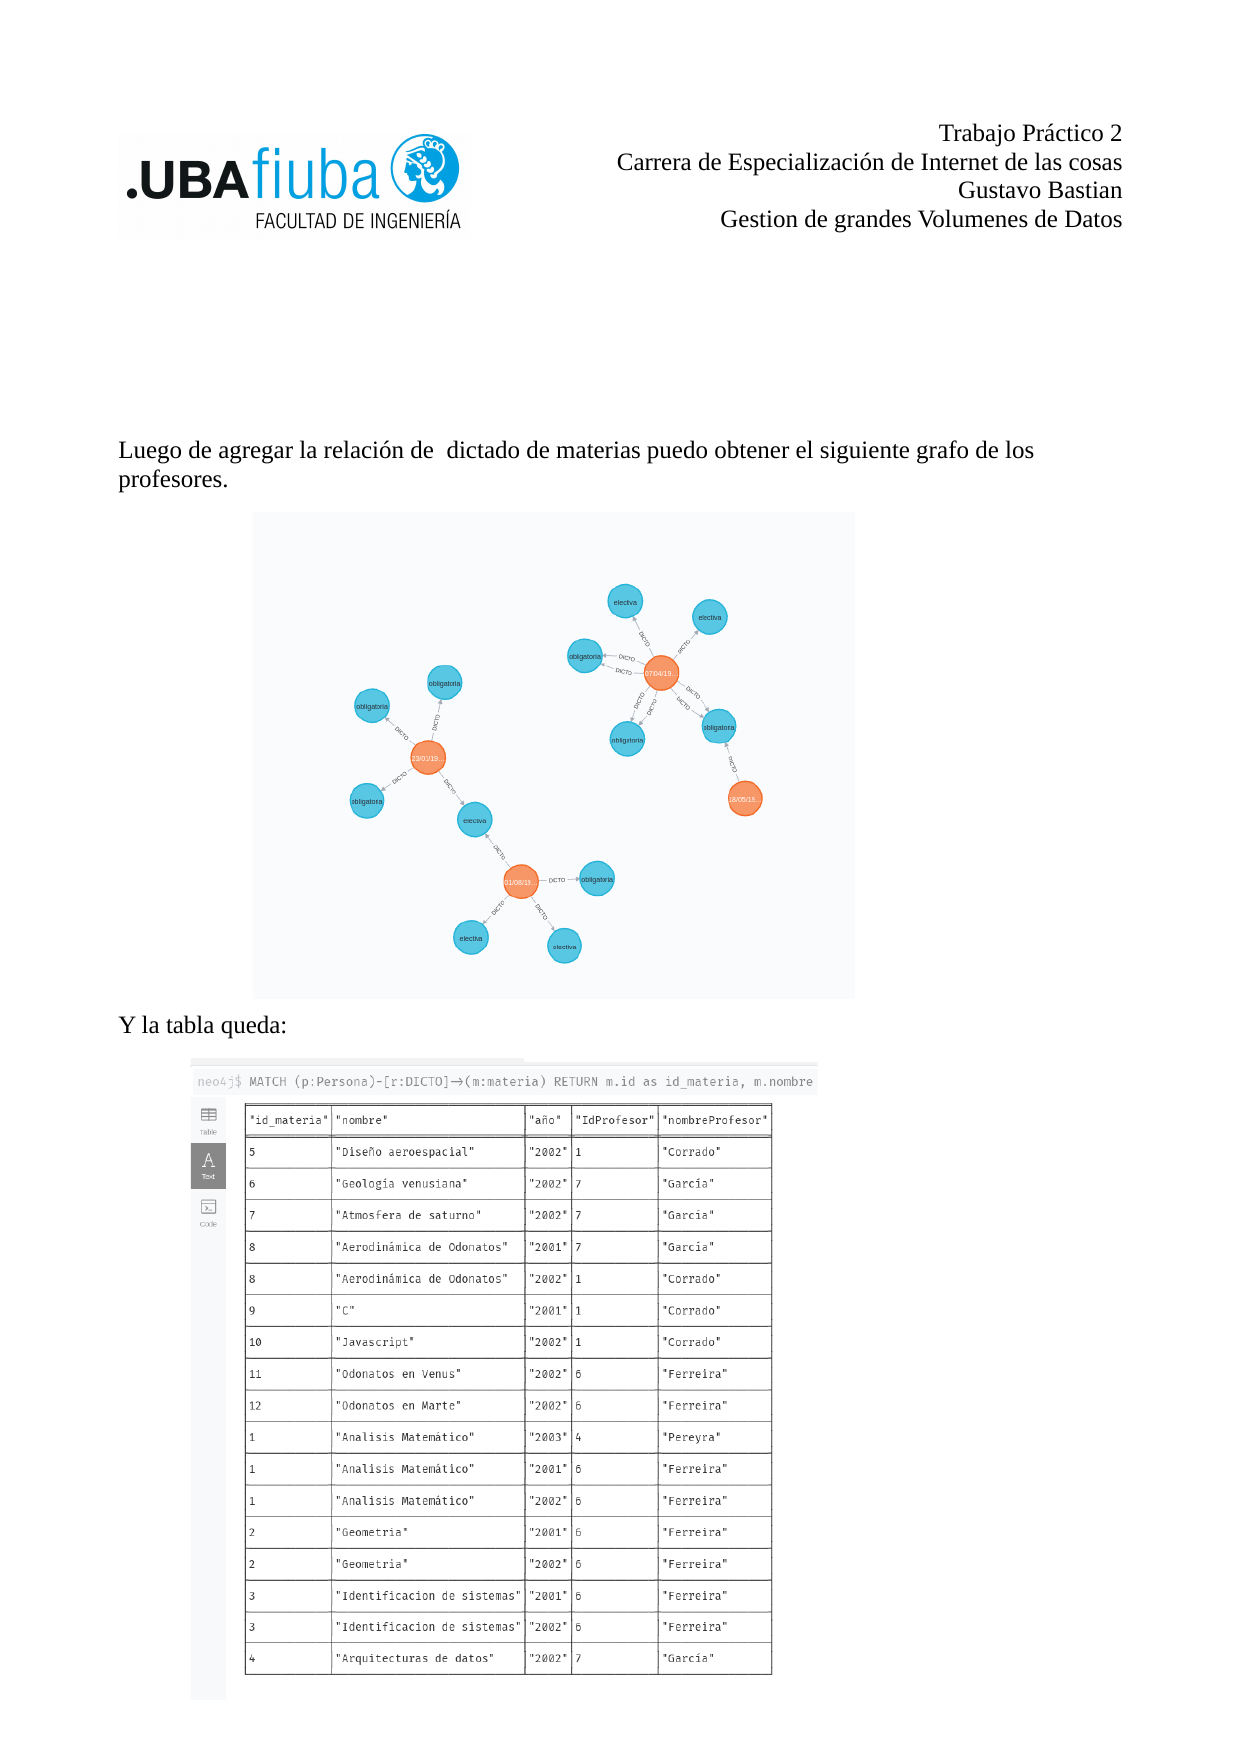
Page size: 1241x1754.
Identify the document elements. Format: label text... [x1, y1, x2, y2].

picture [252, 512, 855, 999]
picture [190, 1058, 818, 1700]
text Y la tabla queda: [118, 1011, 1122, 1039]
text Luego de agregar la relación de dictado de materias puedo obtener el siguiente grafo de los profesores. [118, 436, 1122, 493]
